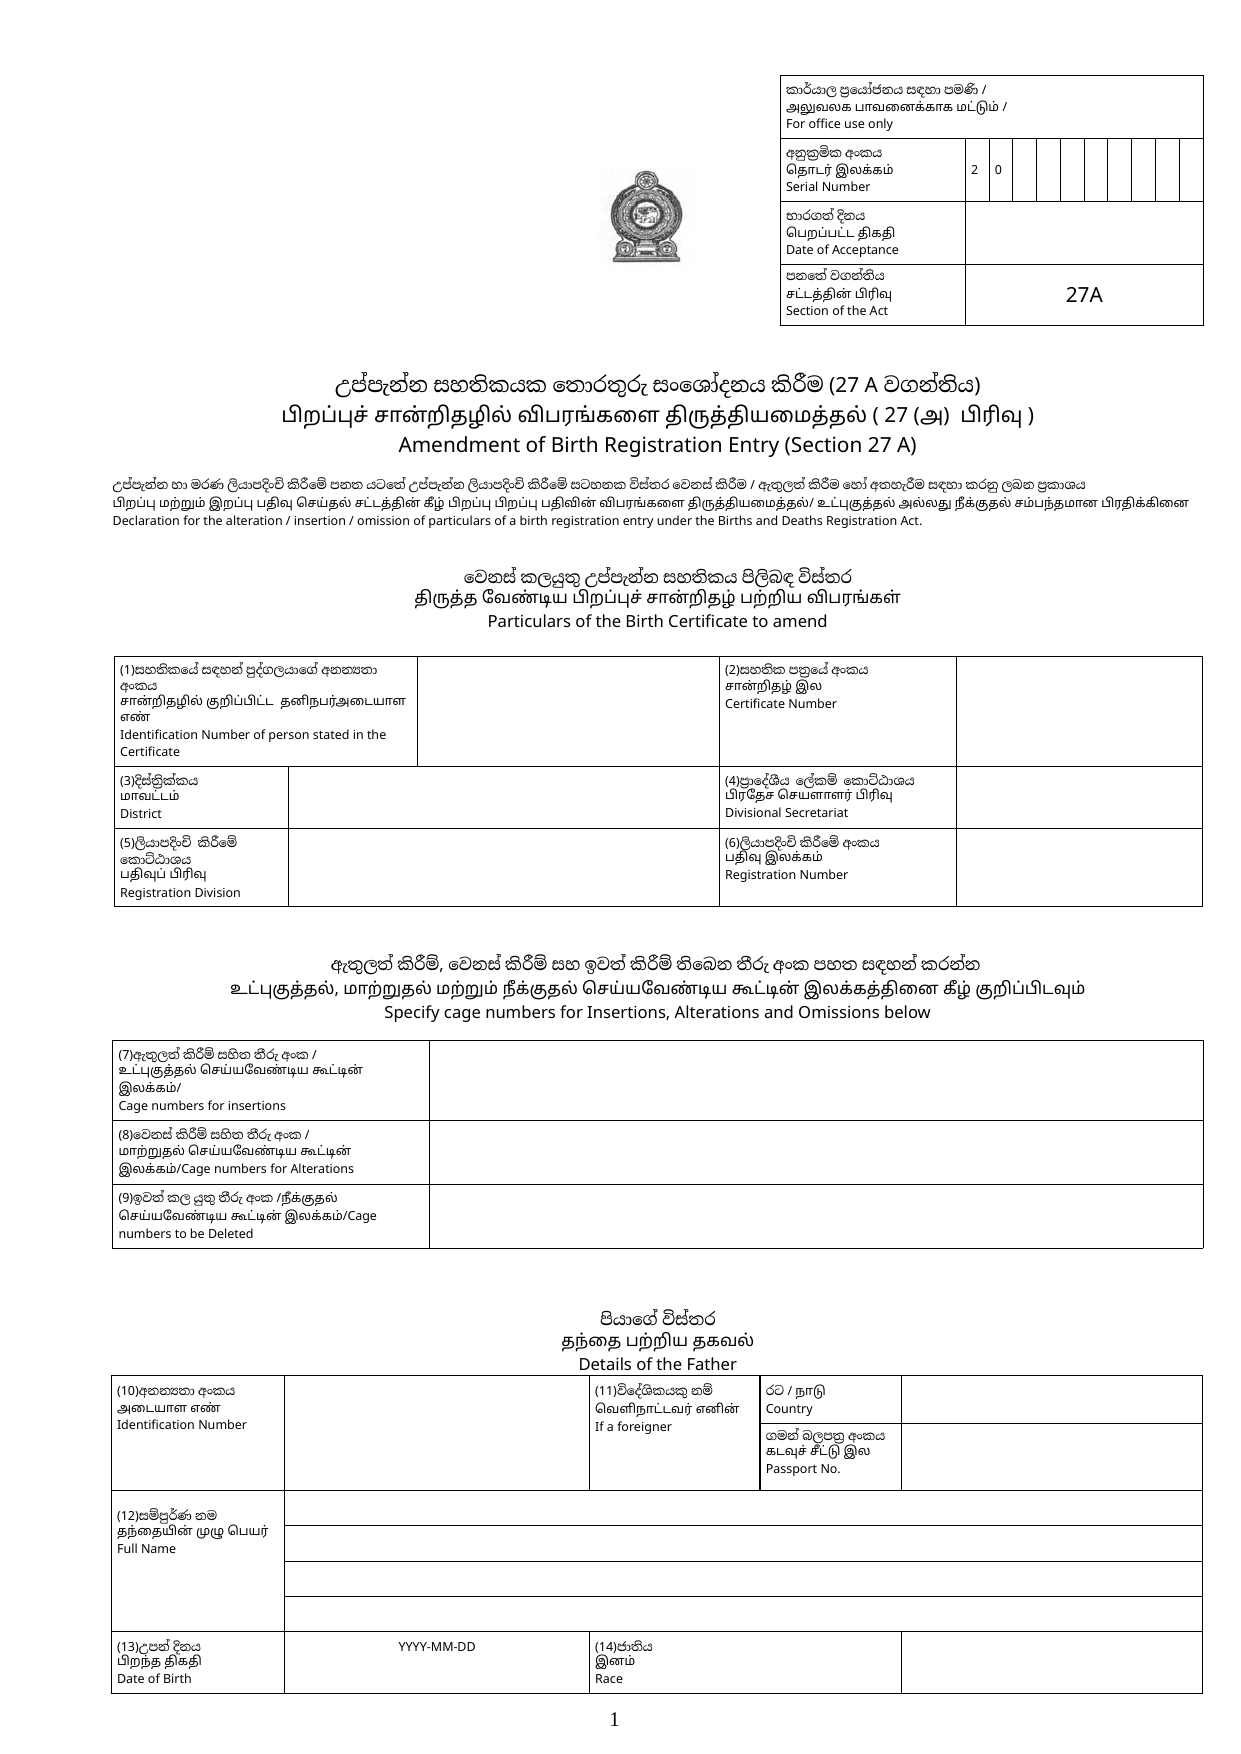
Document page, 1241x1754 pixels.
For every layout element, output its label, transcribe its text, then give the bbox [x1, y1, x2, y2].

table_header [418, 657, 719, 766]
table_cell (5)ලියාපදිංචි කිරීමේ කොට්ඨාශය பதிவுப் பிரிவு Registration Division [115, 829, 288, 906]
table_header (1)සහතිකයේ සඳහන් පුද්ගලයාගේ අනන්‍යතා අංකය சான்றிதழில் குறிப்பிட்ட தனிநபர்அடையாள எண் Identification Number of person stated in the Certificate [115, 657, 417, 766]
text වෙනස් කලයුතු උප්පැන්න සහතිකය පිලිබඳ විස්තර [112, 569, 1203, 589]
table_cell [285, 1491, 1202, 1525]
table_cell [285, 1597, 1202, 1631]
text Specify cage numbers for Insertions, Alterations and Omissions below [112, 1000, 1203, 1023]
table_cell ගමන් බලපත්‍ර අංකය கடவுச் சீட்டு இல Passport No. [761, 1424, 901, 1490]
table_header [902, 1376, 1202, 1423]
text திருத்த வேண்டிய பிறப்புச் சான்றிதழ் பற்றிய விபரங்கள் [112, 589, 1203, 610]
table_header [331, 75, 780, 138]
table_cell [957, 829, 1202, 906]
text தந்தை பற்றிய தகவல் [112, 1332, 1203, 1352]
table_header (11)විදේශිකය‍කු නම් வெளிநாட்டவர் எனின் If a foreigner [590, 1376, 759, 1490]
text Amendment of Birth Registration Entry (Section 27 A) [112, 430, 1203, 459]
table_cell අනුක්‍රමික අංකය தொடர் இலக்கம் Serial Number [781, 139, 965, 201]
text ඇතුලත් කිරීම්, වෙනස් කිරීම් සහ ඉවත් කිරීම් තිබෙන තීරු අංක පහත සඳහන් කරන්න [112, 952, 1203, 976]
table_cell පනතේ වගන්තිය சட்டத்தின் பிரிவு Section of the Act [781, 265, 965, 325]
table_cell [430, 1121, 1203, 1183]
table_cell [1037, 139, 1060, 201]
table_cell [285, 1526, 1202, 1561]
text උප්පැන්න හා මරණ ලියාපදිංචි කිරීමේ පනත යටතේ උප්පැන්න ලියාපදිංචි කිරීමේ සටහනක විස්තර වෙනස් කිරීම / ඇතුලත් කිරීම හෝ අතහැරීම සඳහා කරනු ලබන ප්‍රකාශය [112, 476, 1203, 494]
picture [598, 168, 693, 269]
text உட்புகுத்தல், மாற்றுதல் மற்றும் நீக்குதல் செய்யவேண்டிய கூட்டின் இலக்கத்தினை கீழ் குறிப்பிடவும் [112, 976, 1203, 1000]
table_cell (6)ලියාපදිංචි කිරීමේ අංකය பதிவு இலக்கம் Registration Number [720, 829, 956, 906]
table_cell [1156, 139, 1179, 201]
table_cell [1013, 139, 1036, 201]
table_header [957, 657, 1202, 766]
table_cell භාරගත් දිනය பெறப்பட்ட திகதி Date of Acceptance [781, 202, 965, 263]
table_header කාර්යාල ප්‍රයෝජනය සඳහා පමණි / அலுவலக பாவனைக்காக மட்டும் / For office use only [781, 76, 1203, 138]
table_cell [1061, 139, 1084, 201]
table_cell (12)සම්පුර්ණ නම தந்தையின் முழு பெயர் Full Name [112, 1491, 284, 1631]
table_header [285, 1376, 589, 1490]
table_header (7)ඇතුලත් කිරීම් සහිත තීරු අංක / உட்புகுத்தல் செய்யவேண்டிய கூட்டின் இலக்கம்/ Cage numbers for insertions [113, 1041, 429, 1120]
table_cell [289, 829, 719, 906]
table_cell [331, 138, 780, 201]
table_cell [957, 767, 1202, 828]
table_cell (8)වෙනස් කිරීම් සහිත තීරු අංක / மாற்றுதல் செய்யவேண்டிய கூட்டின் இலக்கம்/Cage numbers for Alterations [113, 1121, 429, 1183]
table_cell (14)ජාතිය இனம் Race [590, 1632, 901, 1693]
table_cell [289, 767, 719, 828]
table_header (10)අනන්‍යතා අංකය அடையாள எண் Identification Number [112, 1376, 284, 1490]
text උප්පැන්න සහතිකයක තොරතුරු සංශෝදනය කිරීම (27 A වගන්තිය) [112, 370, 1203, 400]
table_cell [1085, 139, 1107, 201]
text Particulars of the Birth Certificate to amend [112, 610, 1203, 633]
table_cell [1108, 139, 1131, 201]
text பிறப்பு மற்றும் இறப்பு பதிவு செய்தல் சட்டத்தின் கீழ் பிறப்பு பிறப்பு பதிவின் விபரங்களை திருத்தியமைத்தல்/ உட்புகுத்தல் அல்லது நீக்குதல் சம்பந்தமான பிரதிக்கினை [112, 494, 1203, 512]
table_cell [902, 1424, 1202, 1490]
table_cell (9)ඉවත් කල යුතු තීරු අංක /நீக்குதல் செய்யவேண்டிய கூட்டின் இலக்கம்/Cage numbers to be Deleted [113, 1185, 429, 1248]
table_cell (3)දිස්ත්‍රික්කය மாவட்டம் District [115, 767, 288, 828]
text පියාගේ විස්තර [112, 1311, 1203, 1332]
table_cell [966, 202, 1203, 263]
table_cell [1180, 139, 1203, 201]
table_cell (13)උපන් දිනය பிறந்த திகதி Date of Birth [112, 1632, 284, 1693]
table_cell [331, 201, 780, 325]
text பிறப்புச் சான்றிதழில் விபரங்களை திருத்தியமைத்தல் ( 27 (அ) பிரிவு ) [112, 400, 1203, 430]
table_cell 27A [966, 265, 1203, 325]
text Details of the Father [112, 1352, 1203, 1375]
table_header (2)සහතික පත්‍රයේ අංකය சான்றிதழ் இல Certificate Number [720, 657, 956, 766]
table_cell [285, 1562, 1202, 1596]
table_cell 0 [990, 139, 1012, 201]
table_header [430, 1041, 1203, 1120]
table_cell (4)ප්‍රාදේශීය ලේකම් කොට්ඨාශය பிரதேச செயளாளர் பிரிவு Divisional Secretariat [720, 767, 956, 828]
table_cell [902, 1632, 1202, 1693]
table_cell [430, 1185, 1203, 1248]
text Declaration for the alteration / insertion / omission of particulars of a birth registration entry under the Births and Deaths Registration Act. [112, 512, 1203, 529]
table_cell YYYY-MM-DD [285, 1632, 589, 1693]
table_header රට / நாடு Country [761, 1376, 901, 1423]
table_cell [1132, 139, 1155, 201]
table_cell 2 [966, 139, 989, 201]
